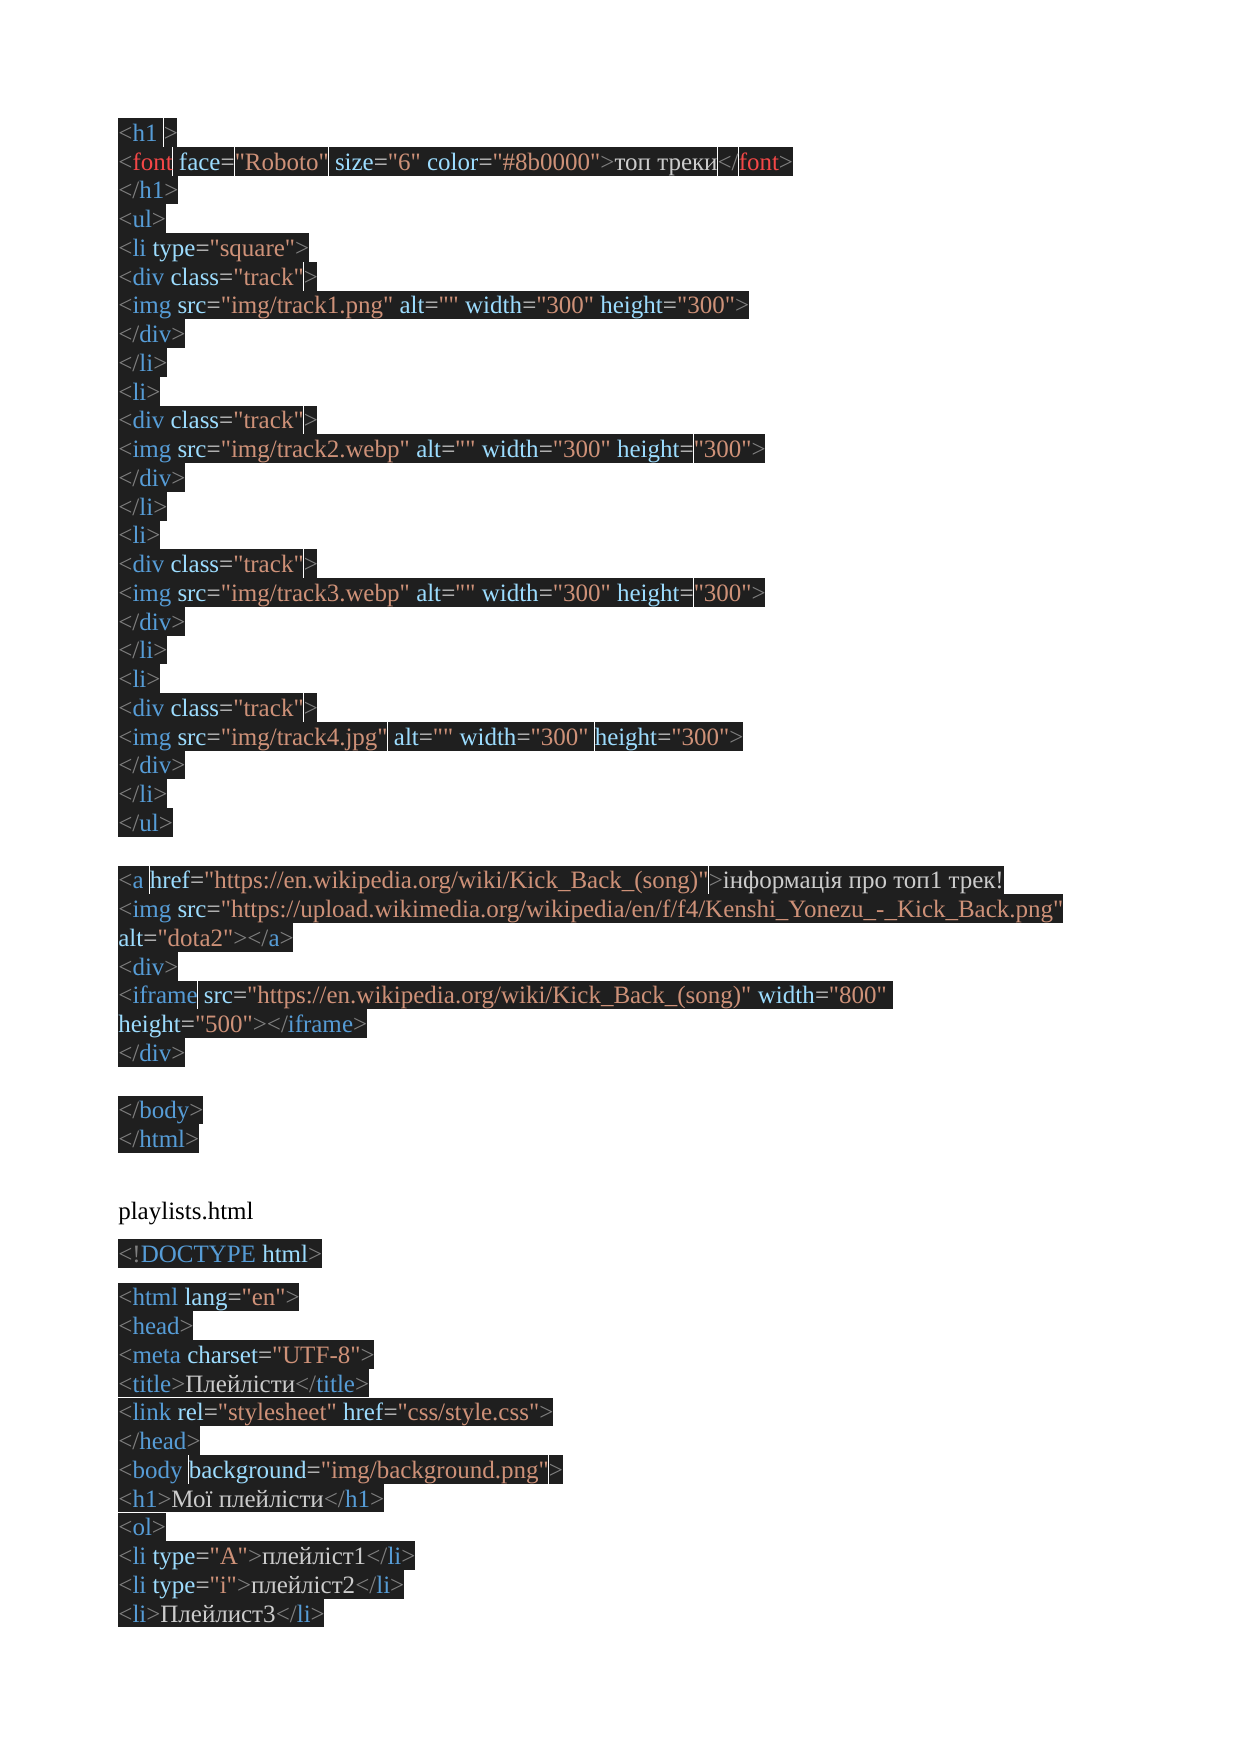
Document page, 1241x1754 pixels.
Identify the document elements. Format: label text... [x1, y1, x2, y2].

text </head> [118, 1426, 1122, 1455]
text <h1 > [118, 118, 1122, 147]
text playlists.html [118, 1196, 1122, 1225]
text <div class="track"> [118, 549, 1122, 578]
text <link rel="stylesheet" href="css/style.css"> [118, 1397, 1122, 1426]
text <div class="track"> [118, 406, 1122, 434]
text <li type="square"> [118, 233, 1122, 262]
text <li> [118, 521, 1122, 549]
text <img src="img/track4.jpg" alt="" width="300" height="300"> [118, 722, 1122, 751]
text <img src="https://upload.wikimedia.org/wikipedia/en/f/f4/Kenshi_Yonezu_-_Kick_Back.png" [118, 894, 1122, 923]
text </div> [118, 463, 1122, 492]
text <li type="A">плейліст1</li> [118, 1541, 1122, 1570]
text <meta charset="UTF-8"> [118, 1340, 1122, 1369]
text <!DOCTYPE html> [118, 1239, 1122, 1268]
text <img src="img/track1.png" alt="" width="300" height="300"> [118, 291, 1122, 319]
text <font face="Roboto" size="6" color="#8b0000">топ треки</font> [118, 147, 1122, 176]
text <title>Плейлісти</title> [118, 1369, 1122, 1397]
text <div> [118, 952, 1122, 981]
text <img src="img/track2.webp" alt="" width="300" height="300"> [118, 434, 1122, 463]
text </h1> [118, 176, 1122, 204]
text <li> [118, 377, 1122, 406]
text <ol> [118, 1512, 1122, 1541]
text </li> [118, 636, 1122, 664]
text </ul> [118, 808, 1122, 837]
text <head> [118, 1311, 1122, 1340]
text <ul> [118, 204, 1122, 233]
text <h1>Мої плейлісти</h1> [118, 1484, 1122, 1512]
text </li> [118, 779, 1122, 808]
text <div class="track"> [118, 693, 1122, 722]
text alt="dota2"></a> [118, 923, 1122, 952]
text <iframe src="https://en.wikipedia.org/wiki/Kick_Back_(song)" width="800" height="500"></iframe> [118, 981, 1122, 1038]
text </li> [118, 492, 1122, 521]
text <li>Плейлист3</li> [118, 1599, 1122, 1627]
text </div> [118, 751, 1122, 779]
text <a href="https://en.wikipedia.org/wiki/Kick_Back_(song)">інформація про топ1 трек! [118, 866, 1122, 894]
text <html lang="en"> [118, 1282, 1122, 1311]
text <li> [118, 664, 1122, 693]
text <div class="track"> [118, 262, 1122, 291]
text </div> [118, 1038, 1122, 1067]
text </div> [118, 319, 1122, 348]
text </html> [118, 1124, 1122, 1153]
text </body> [118, 1096, 1122, 1124]
text </li> [118, 348, 1122, 377]
text <body background="img/background.png"> [118, 1455, 1122, 1484]
text <li type="i">плейліст2</li> [118, 1570, 1122, 1599]
text </div> [118, 607, 1122, 636]
text <img src="img/track3.webp" alt="" width="300" height="300"> [118, 578, 1122, 607]
